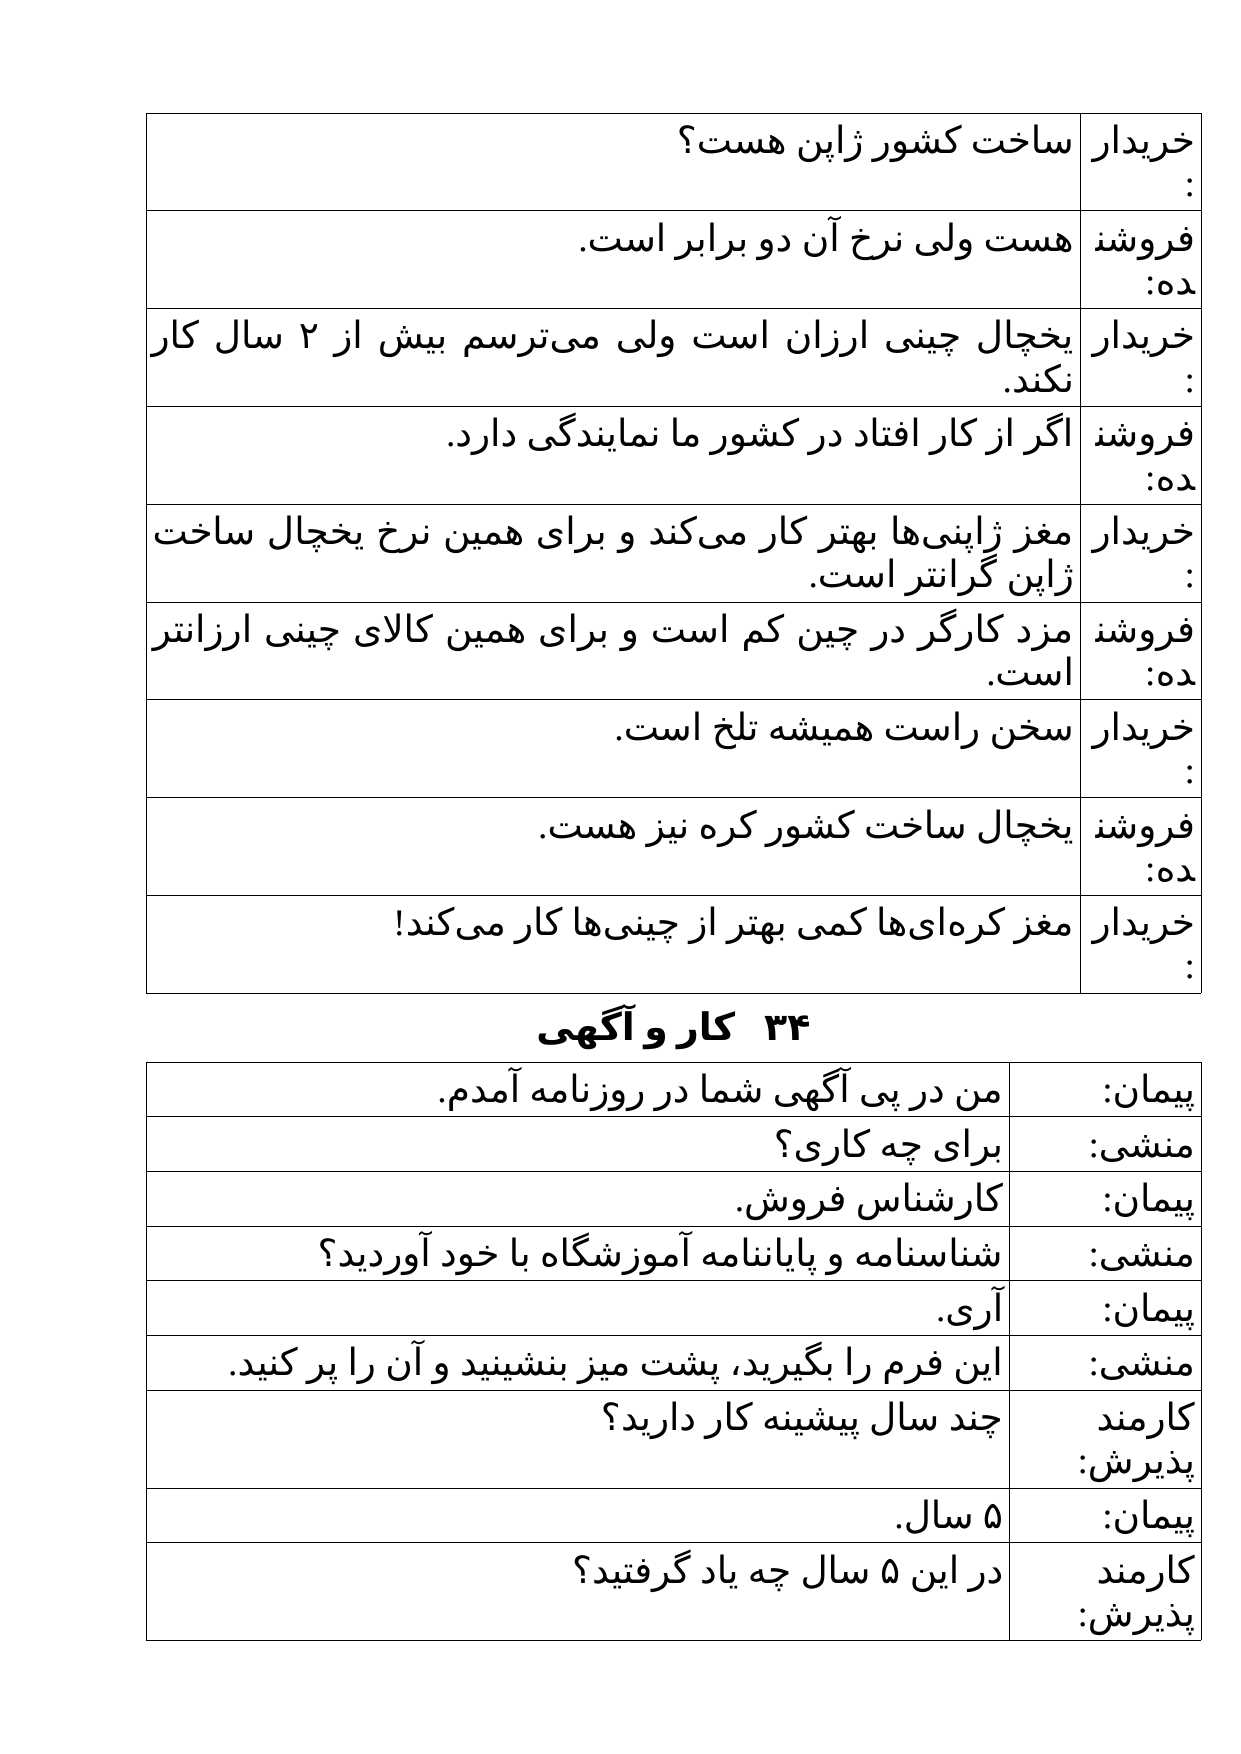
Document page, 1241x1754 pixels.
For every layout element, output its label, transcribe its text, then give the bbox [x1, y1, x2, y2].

table_cell اگر از کار افتاد در کشور ما نمایندگی دارد. [147, 407, 1080, 504]
table_cell پیمان: [1010, 1281, 1201, 1335]
table_cell در این ۵ سال چه یاد گرفتید؟ [147, 1543, 1009, 1640]
table_cell برای چه کاری؟ [147, 1117, 1009, 1171]
table_cell پیمان: [1010, 1172, 1201, 1226]
table_cell کارشناس فروش. [147, 1172, 1009, 1226]
table_cell مزد کارگر در چین کم است و برای همین کالای چینی ارزانتر است. [147, 603, 1080, 699]
table_cell شناسنامه و پایاننامه آموزشگاه با خود آوردید؟ [147, 1227, 1009, 1280]
table_cell خریدار: [1081, 505, 1201, 602]
table_cell کارمند پذیرش: [1010, 1391, 1201, 1487]
table_cell این فرم را بگیرید، پشت میز بنشینید و آن را پر کنید. [147, 1336, 1009, 1390]
table_cell یخچال ساخت کشور کره نیز هست. [147, 798, 1080, 895]
table_cell پیمان: [1010, 1489, 1201, 1542]
table_cell خریدار: [1081, 309, 1201, 406]
table_header من در پی آگهی شما در روزنامه آمدم. [147, 1063, 1009, 1116]
subtitle کار و آگهی [146, 1005, 1201, 1049]
table_cell فروشنده: [1081, 407, 1201, 504]
table_cell ۵ سال. [147, 1489, 1009, 1542]
table_cell فروشنده: [1081, 211, 1201, 308]
table_cell منشی: [1010, 1336, 1201, 1390]
table_cell فروشنده: [1081, 798, 1201, 895]
table_cell چند سال پیشینه کار دارید؟ [147, 1391, 1009, 1487]
table_cell آری. [147, 1281, 1009, 1335]
table_cell یخچال چینی ارزان است ولی می‌ترسم بیش از ۲ سال کار نکند. [147, 309, 1080, 406]
table_cell فروشنده: [1081, 603, 1201, 699]
table_cell منشی: [1010, 1227, 1201, 1280]
table_cell هست ولی نرخ آن دو برابر است. [147, 211, 1080, 308]
table_cell ساخت کشور ژاپن هست؟ [147, 114, 1080, 210]
table_cell مغز کره‌ای‌ها کمی بهتر از چینی‌ها کار می‌کند! [147, 896, 1080, 993]
table_cell خریدار: [1081, 700, 1201, 797]
table_header پیمان: [1010, 1063, 1201, 1116]
table_cell سخن راست همیشه تلخ است. [147, 700, 1080, 797]
table_cell خریدار: [1081, 896, 1201, 993]
table_cell منشی: [1010, 1117, 1201, 1171]
table_cell مغز ژاپنی‌ها بهتر کار می‌کند و برای همین نرخ یخچال ساخت ژاپن گرانتر است. [147, 505, 1080, 602]
table_cell خریدار: [1081, 114, 1201, 210]
table_cell کارمند پذیرش: [1010, 1543, 1201, 1640]
